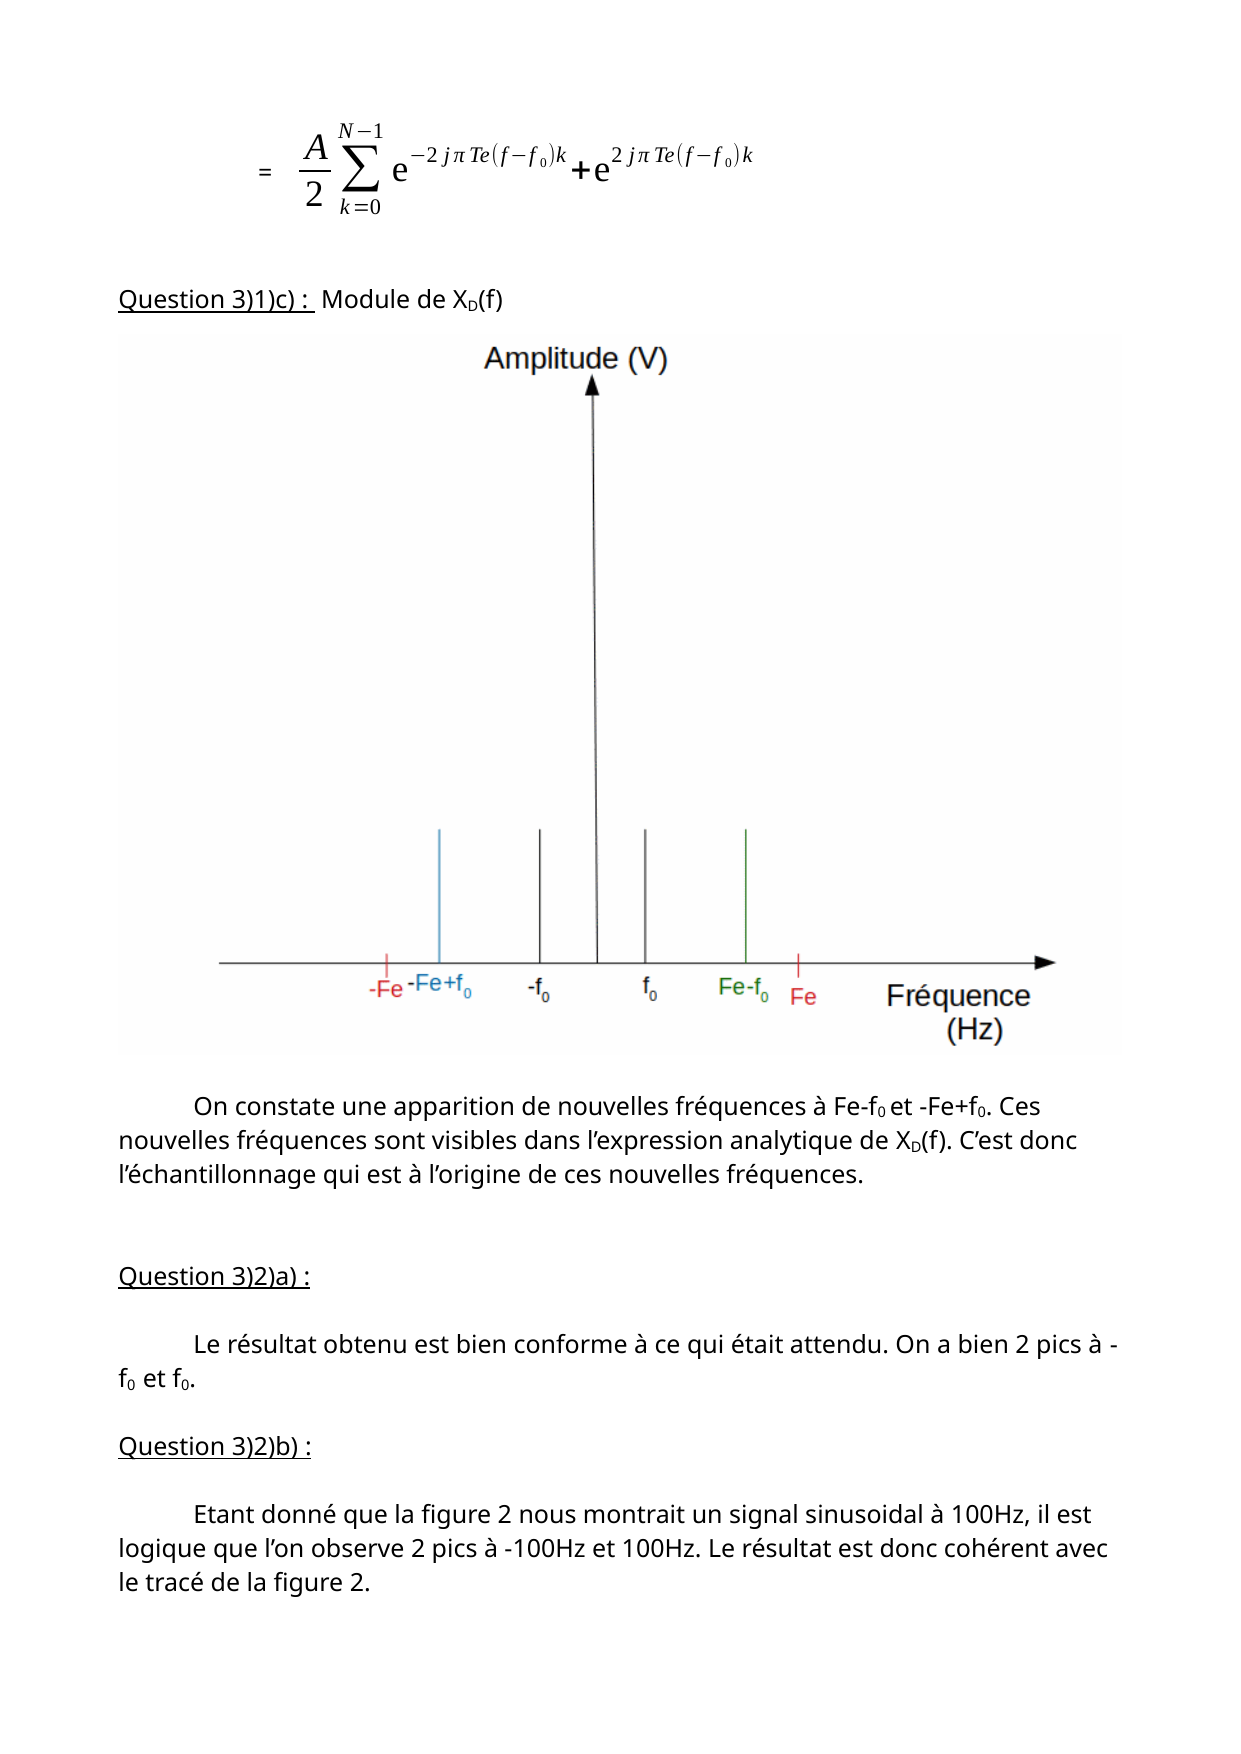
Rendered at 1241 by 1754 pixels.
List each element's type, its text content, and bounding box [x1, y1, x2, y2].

picture [118, 334, 1123, 1023]
text On constate une apparition de nouvelles fréquences à Fe-f0 et -Fe+f0. Ces nouvelles fréquences sont visibles dans l’expression analytique de XD(f). C’est donc l’échantillonnage qui est à l’origine de ces nouvelles fréquences. [118, 1088, 1122, 1190]
text Question 3)1)c) : Module de XD(f) [118, 282, 1122, 316]
text Etant donné que la figure 2 nous montrait un signal sinusoidal à 100Hz, il est logique que l’on observe 2 pics à -100Hz et 100Hz. Le résultat est donc cohérent avec le tracé de la figure 2. [118, 1497, 1122, 1599]
text Question 3)2)a) : [118, 1258, 1122, 1293]
text Le résultat obtenu est bien conforme à ce qui était attendu. On a bien 2 pics à -f0 et f0. [118, 1327, 1122, 1395]
text = [118, 118, 1122, 219]
text Question 3)2)b) : [118, 1429, 1122, 1463]
